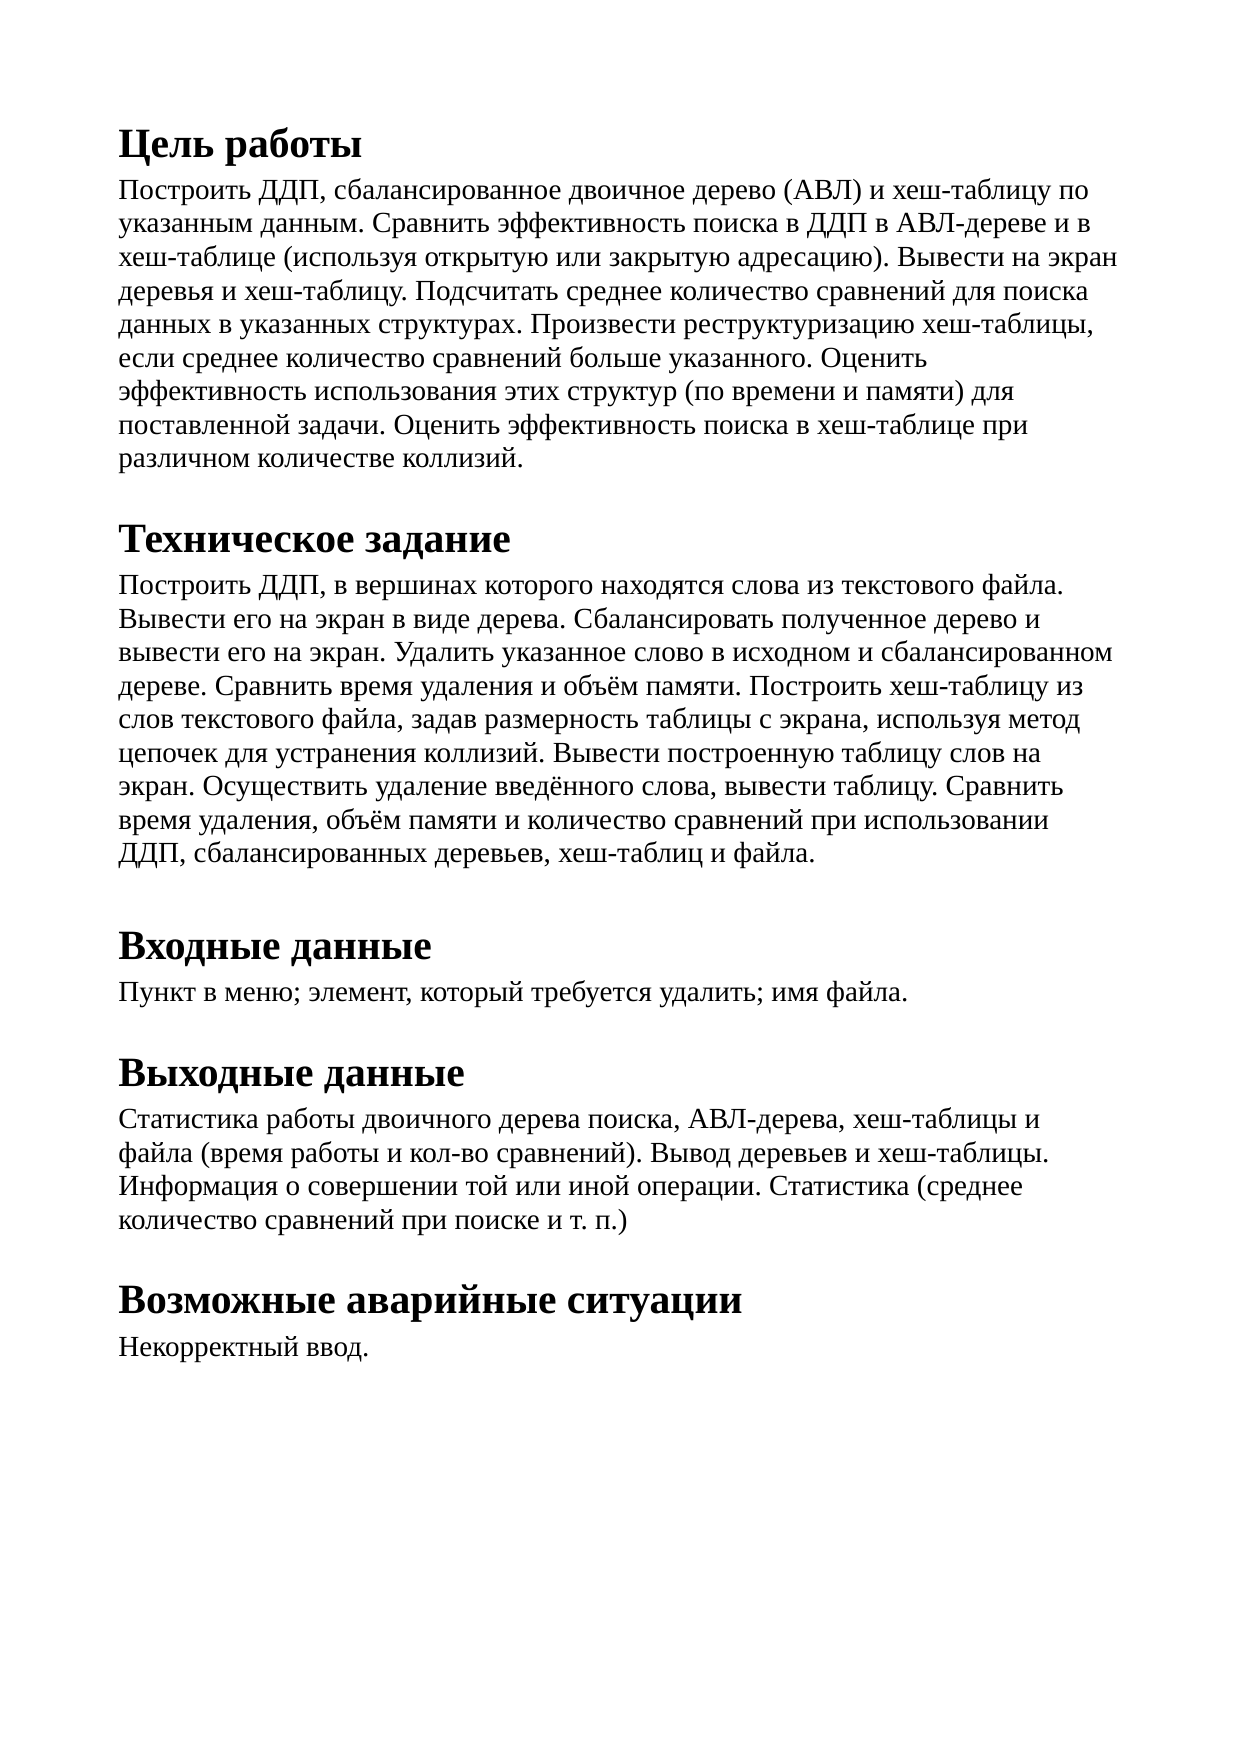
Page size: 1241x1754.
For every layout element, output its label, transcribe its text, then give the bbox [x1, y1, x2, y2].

text Некорректный ввод. [118, 1329, 1122, 1362]
text Построить ДДП, сбалансированное двоичное дерево (АВЛ) и хеш-таблицу по указанным данным. Сравнить эффективность поиска в ДДП в АВЛ-дереве и в хеш-таблице (используя открытую или закрытую адресацию). Вывести на экран деревья и хеш-таблицу. Подсчитать среднее количество сравнений для поиска данных в указанных структурах. Произвести реструктуризацию хеш-таблицы, если среднее количество сравнений больше указанного. Оценить эффективность использования этих структур (по времени и памяти) для поставленной задачи. Оценить эффективность поиска в хеш-таблице при различном количестве коллизий. [118, 172, 1122, 474]
text Возможные аварийные ситуации [118, 1275, 1122, 1323]
text Выходные данные [118, 1014, 1122, 1095]
text Цель работы [118, 118, 1122, 166]
text Построить ДДП, в вершинах которого находятся слова из текстового файла. Вывести его на экран в виде дерева. Сбалансировать полученное дерево и вывести его на экран. Удалить указанное слово в исходном и сбалансированном дереве. Сравнить время удаления и объём памяти. Построить хеш-таблицу из слов текстового файла, задав размерность таблицы с экрана, используя метод цепочек для устранения коллизий. Вывести построенную таблицу слов на экран. Осуществить удаление введённого слова, вывести таблицу. Сравнить время удаления, объём памяти и количество сравнений при использовании ДДП, сбалансированных деревьев, хеш-таблиц и файла. [118, 567, 1122, 869]
text Техническое задание [118, 513, 1122, 561]
text Входные данные [118, 920, 1122, 968]
text Пункт в меню; элемент, который требуется удалить; имя файла. [118, 974, 1122, 1008]
text Статистика работы двоичного дерева поиска, АВЛ-дерева, хеш-таблицы и файла (время работы и кол-во сравнений). Вывод деревьев и хеш-таблицы. Информация о совершении той или иной операции. Статистика (среднее количество сравнений при поиске и т. п.) [118, 1101, 1122, 1235]
